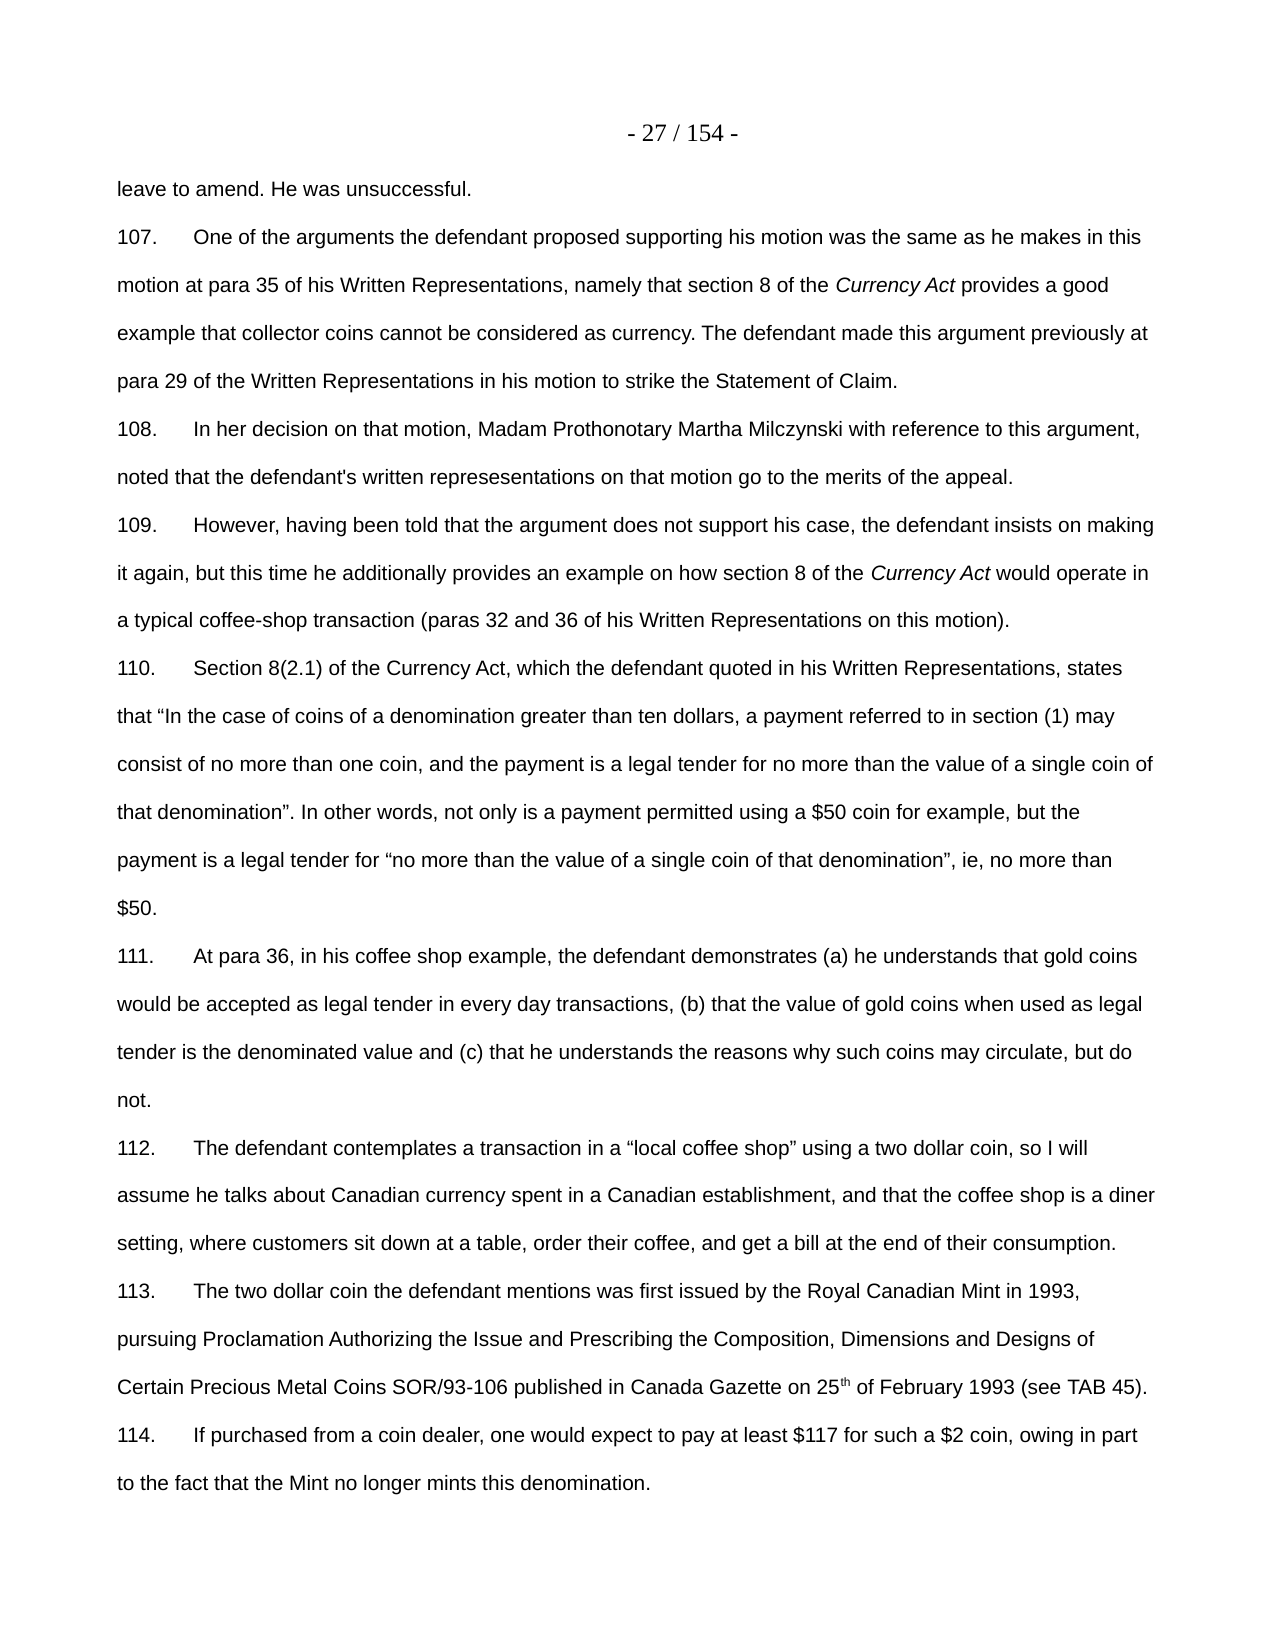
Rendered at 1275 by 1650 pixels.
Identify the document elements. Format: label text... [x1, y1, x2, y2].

subtitle At para 36, in his coffee shop example, the defendant demonstrates (a) he understands that gold coins would be accepted as legal tender in every day transactions, (b) that the value of gold coins when used as legal tender is the denominated value and (c) that he understands the reasons why such coins may circulate, but do not. [117, 944, 1157, 1111]
subtitle One of the arguments the defendant proposed supporting his motion was the same as he makes in this motion at para 35 of his Written Representations, namely that section 8 of the Currency Act provides a good example that collector coins cannot be considered as currency. The defendant made this argument previously at para 29 of the Written Representations in his motion to strike the Statement of Claim. [117, 225, 1157, 393]
subtitle The two dollar coin the defendant mentions was first issued by the Royal Canadian Mint in 1993, pursuing Proclamation Authorizing the Issue and Prescribing the Composition, Dimensions and Designs of Certain Precious Metal Coins SOR/93-106 published in Canada Gazette on 25th of February 1993 (see TAB 45). [117, 1279, 1157, 1399]
subtitle leave to amend. He was unsuccessful. [117, 177, 1157, 201]
subtitle If purchased from a coin dealer, one would expect to pay at least $117 for such a $2 coin, owing in part to the fact that the Mint no longer mints this denomination. [117, 1423, 1157, 1495]
subtitle The defendant contemplates a transaction in a “local coffee shop” using a two dollar coin, so I will assume he talks about Canadian currency spent in a Canadian establishment, and that the coffee shop is a diner setting, where customers sit down at a table, order their coffee, and get a bill at the end of their consumption. [117, 1135, 1157, 1255]
subtitle However, having been told that the argument does not support his case, the defendant insists on making it again, but this time he additionally provides an example on how section 8 of the Currency Act would operate in a typical coffee-shop transaction (paras 32 and 36 of his Written Representations on this motion). [117, 512, 1157, 632]
subtitle Section 8(2.1) of the Currency Act, which the defendant quoted in his Written Representations, states that “In the case of coins of a denomination greater than ten dollars, a payment referred to in section (1) may consist of no more than one coin, and the payment is a legal tender for no more than the value of a single coin of that denomination”. In other words, not only is a payment permitted using a $50 coin for example, but the payment is a legal tender for “no more than the value of a single coin of that denomination”, ie, no more than $50. [117, 656, 1157, 920]
subtitle In her decision on that motion, Madam Prothonotary Martha Milczynski with reference to this argument, noted that the defendant's written represesentations on that motion go to the merits of the appeal. [117, 417, 1157, 488]
